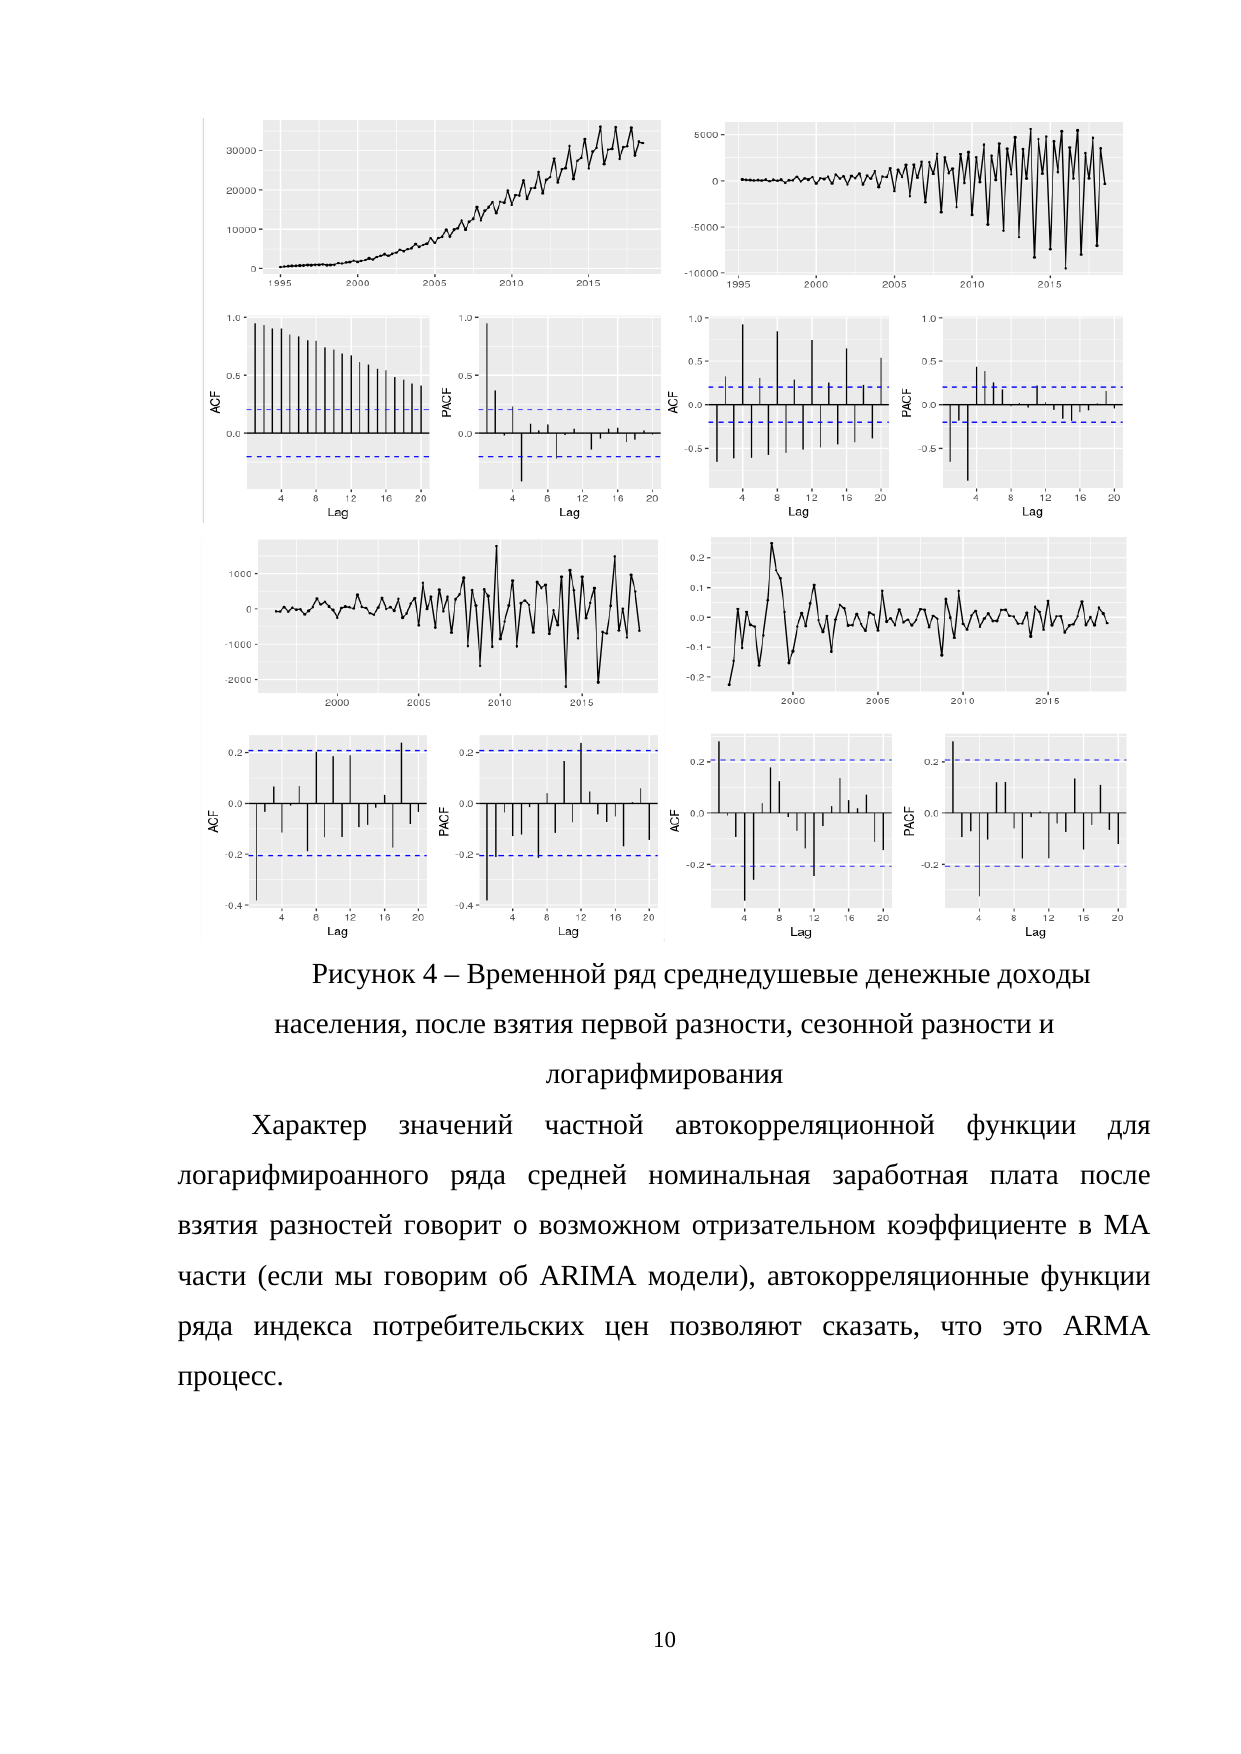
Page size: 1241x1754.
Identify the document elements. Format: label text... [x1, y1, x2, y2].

picture [201, 118, 1127, 523]
text Рисунок 4 – Временной ряд среднедушевые денежные доходы населения, после взятия первой разности, сезонной разности и логарифмирования [177, 956, 1152, 1090]
picture [201, 537, 1127, 942]
text Характер значений частной автокорреляционной функции для логарифмироанного ряда средней номинальная заработная плата после взятия разностей говорит о возможном отризательном коэффициенте в MA части (если мы говорим об ARIMA модели), автокорреляционные функции ряда индекса потребительских цен позволяют сказать, что это ARMA процесс. [177, 1107, 1152, 1392]
